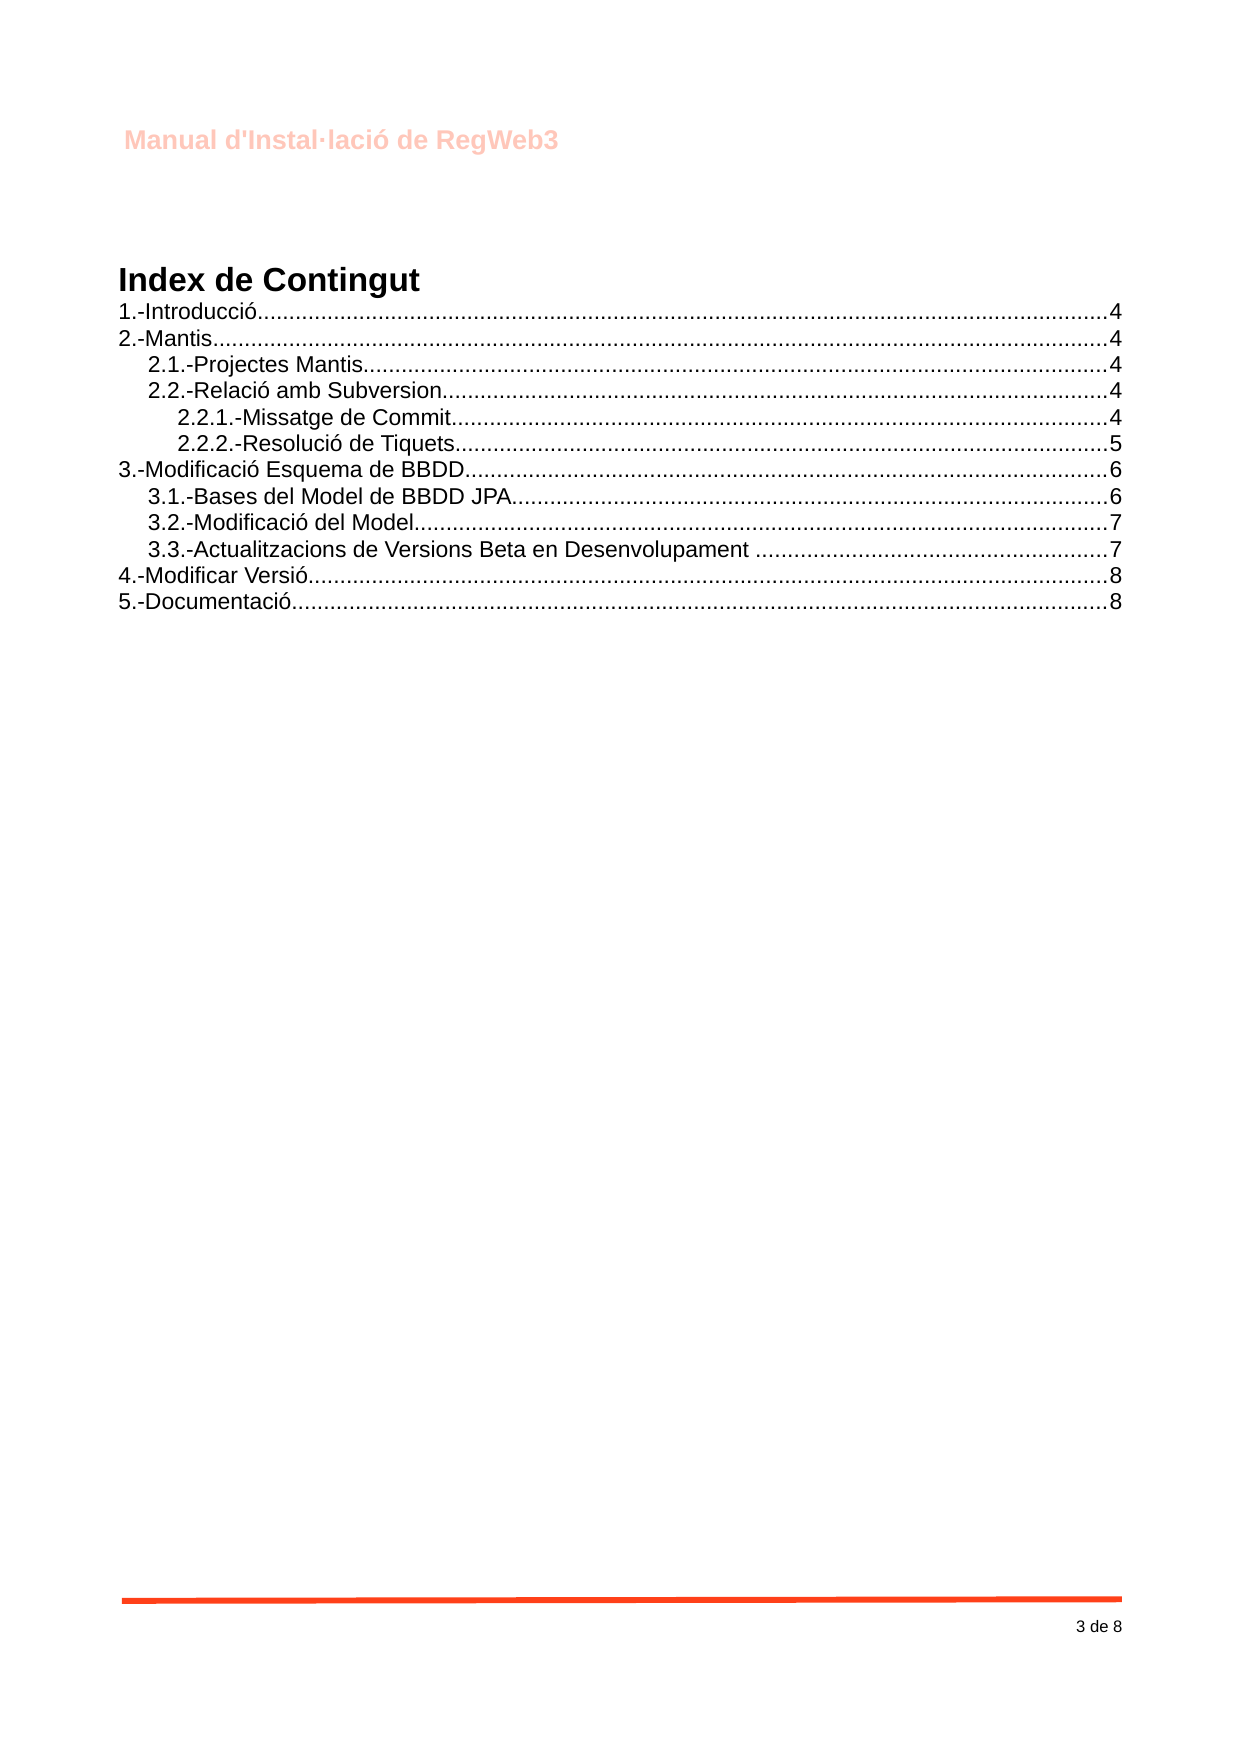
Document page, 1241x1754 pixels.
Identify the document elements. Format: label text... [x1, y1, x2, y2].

text 1.-Introducció 4 [118, 298, 1122, 325]
text 5.-Documentació 8 [118, 588, 1122, 614]
text 2.1.-Projectes Mantis 4 [148, 351, 1122, 377]
text 4.-Modificar Versió 8 [118, 562, 1122, 588]
text 2.2.-Relació amb Subversion 4 [148, 377, 1122, 404]
text 3.3.-Actualitzacions de Versions Beta en Desenvolupament 7 [148, 536, 1122, 562]
text 2.-Mantis 4 [118, 325, 1122, 351]
text 2.2.2.-Resolució de Tiquets 5 [177, 430, 1122, 456]
text 2.2.1.-Missatge de Commit 4 [177, 404, 1122, 430]
text 3.-Modificació Esquema de BBDD 6 [118, 456, 1122, 483]
subtitle Index de Contingut [118, 260, 1122, 298]
text 3.1.-Bases del Model de BBDD JPA 6 [148, 483, 1122, 509]
text 3.2.-Modificació del Model 7 [148, 509, 1122, 536]
